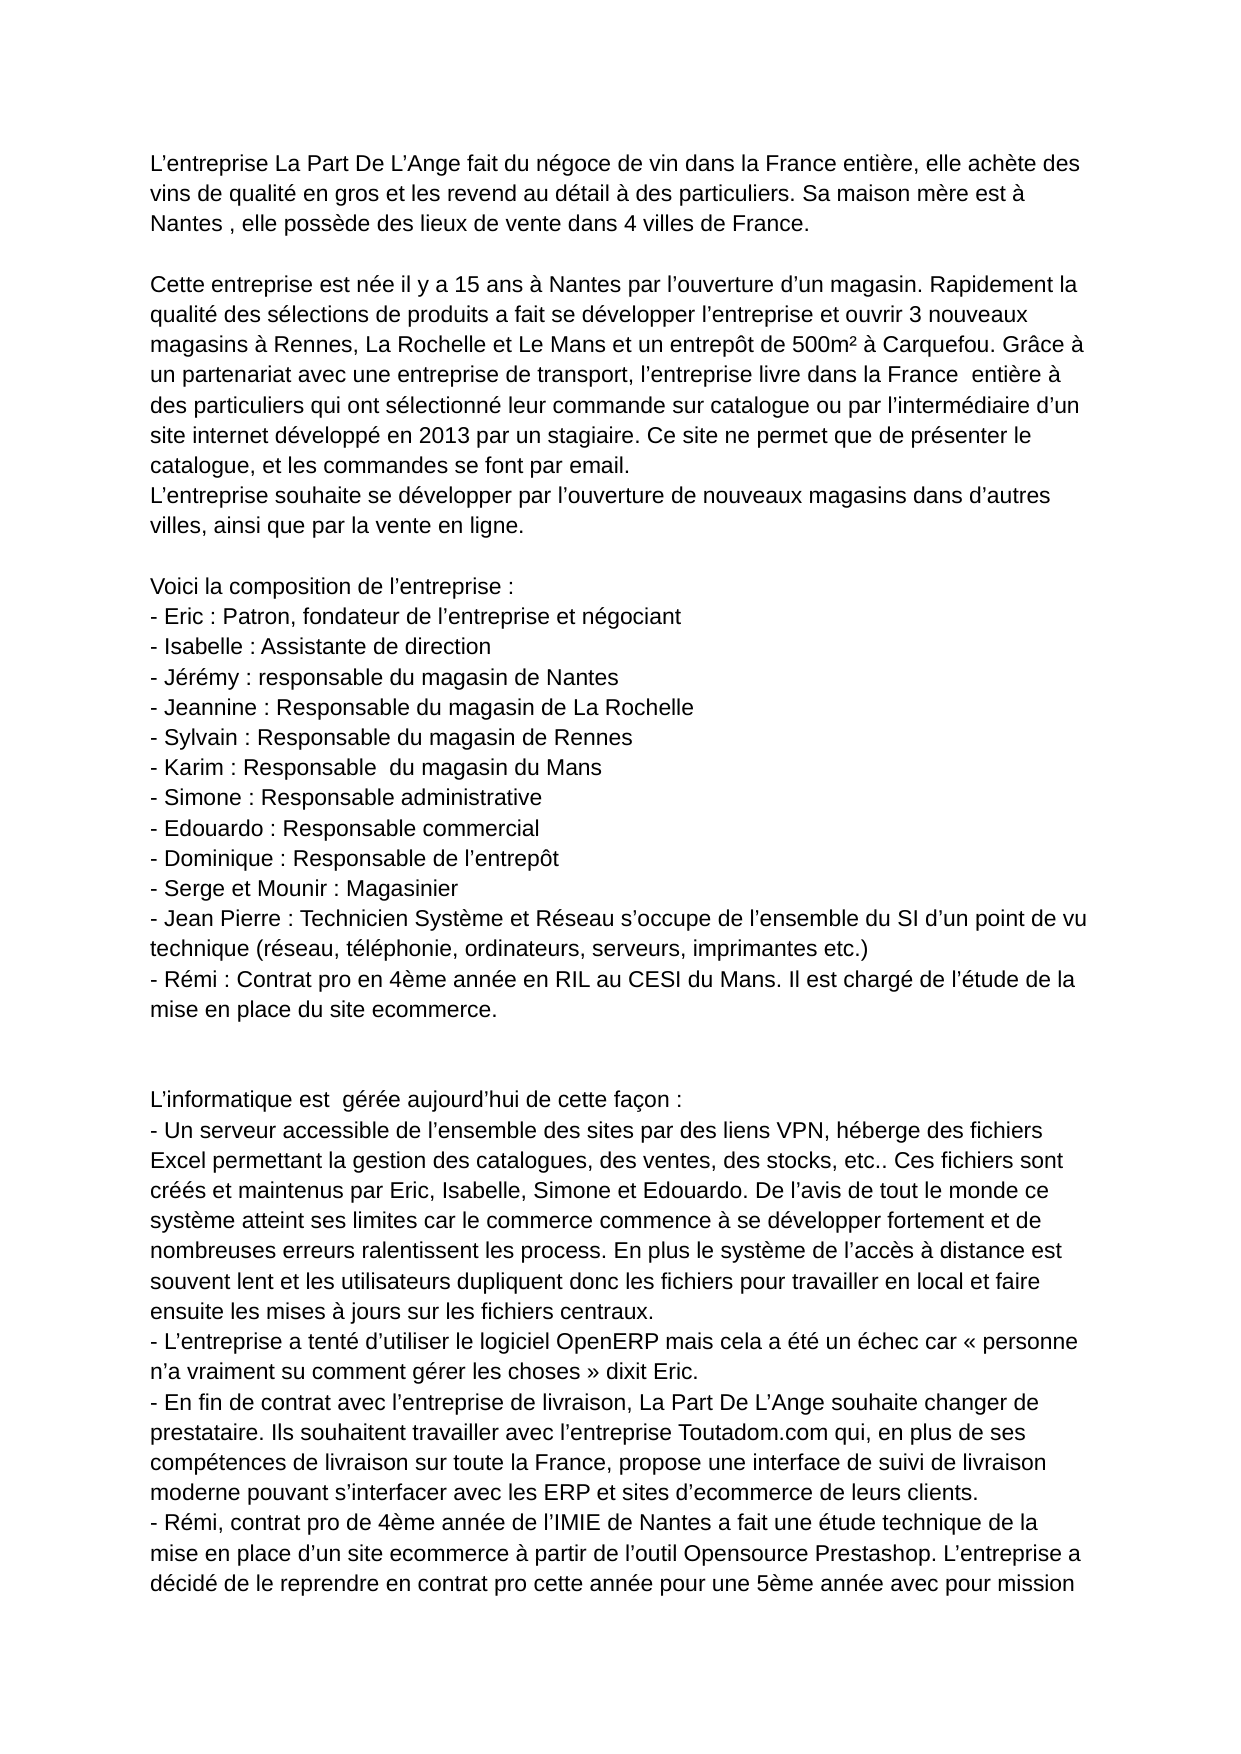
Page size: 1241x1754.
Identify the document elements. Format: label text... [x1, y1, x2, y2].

text - Eric : Patron, fondateur de l’entreprise et négociant [150, 603, 1090, 629]
text - Dominique : Responsable de l’entrepôt [150, 845, 1090, 871]
text - Serge et Mounir : Magasinier [150, 875, 1090, 901]
text - Simone : Responsable administrative [150, 784, 1090, 811]
text - Jeannine : Responsable du magasin de La Rochelle [150, 694, 1090, 720]
text - Jean Pierre : Technicien Système et Réseau s’occupe de l’ensemble du SI d’un point de vu technique (réseau, téléphonie, ordinateurs, serveurs, imprimantes etc.) [150, 905, 1090, 962]
text - Isabelle : Assistante de direction [150, 633, 1090, 660]
text L’entreprise souhaite se développer par l’ouverture de nouveaux magasins dans d’autres villes, ainsi que par la vente en ligne. [150, 482, 1090, 539]
text - Rémi : Contrat pro en 4ème année en RIL au CESI du Mans. Il est chargé de l’étude de la mise en place du site ecommerce. [150, 966, 1090, 1022]
text - L’entreprise a tenté d’utiliser le logiciel OpenERP mais cela a été un échec car « personne n’a vraiment su comment gérer les choses » dixit Eric. [150, 1328, 1090, 1385]
text - Sylvain : Responsable du magasin de Rennes [150, 724, 1090, 750]
text - Rémi, contrat pro de 4ème année de l’IMIE de Nantes a fait une étude technique de la mise en place d’un site ecommerce à partir de l’outil Opensource Prestashop. L’entreprise a décidé de le reprendre en contrat pro cette année pour une 5ème année avec pour mission [150, 1509, 1090, 1596]
text L’informatique est gérée aujourd’hui de cette façon : [150, 1086, 1090, 1113]
text - Un serveur accessible de l’ensemble des sites par des liens VPN, héberge des fichiers Excel permettant la gestion des catalogues, des ventes, des stocks, etc.. Ces fichiers sont créés et maintenus par Eric, Isabelle, Simone et Edouardo. De l’avis de tout le monde ce système atteint ses limites car le commerce commence à se développer fortement et de nombreuses erreurs ralentissent les process. En plus le système de l’accès à distance est souvent lent et les utilisateurs dupliquent donc les fichiers pour travailler en local et faire ensuite les mises à jours sur les fichiers centraux. [150, 1117, 1090, 1324]
text Voici la composition de l’entreprise : [150, 573, 1090, 599]
text Cette entreprise est née il y a 15 ans à Nantes par l’ouverture d’un magasin. Rapidement la qualité des sélections de produits a fait se développer l’entreprise et ouvrir 3 nouveaux magasins à Rennes, La Rochelle et Le Mans et un entrepôt de 500m² à Carquefou. Grâce à un partenariat avec une entreprise de transport, l’entreprise livre dans la France entière à des particuliers qui ont sélectionné leur commande sur catalogue ou par l’intermédiaire d’un site internet développé en 2013 par un stagiaire. Ce site ne permet que de présenter le catalogue, et les commandes se font par email. [150, 271, 1090, 478]
text - Karim : Responsable du magasin du Mans [150, 754, 1090, 781]
text - En fin de contrat avec l’entreprise de livraison, La Part De L’Ange souhaite changer de prestataire. Ils souhaitent travailler avec l’entreprise Toutadom.com qui, en plus de ses compétences de livraison sur toute la France, propose une interface de suivi de livraison moderne pouvant s’interfacer avec les ERP et sites d’ecommerce de leurs clients. [150, 1388, 1090, 1506]
text - Jérémy : responsable du magasin de Nantes [150, 663, 1090, 690]
text L’entreprise La Part De L’Ange fait du négoce de vin dans la France entière, elle achète des vins de qualité en gros et les revend au détail à des particuliers. Sa maison mère est à Nantes , elle possède des lieux de vente dans 4 villes de France. [150, 150, 1090, 237]
text - Edouardo : Responsable commercial [150, 814, 1090, 841]
